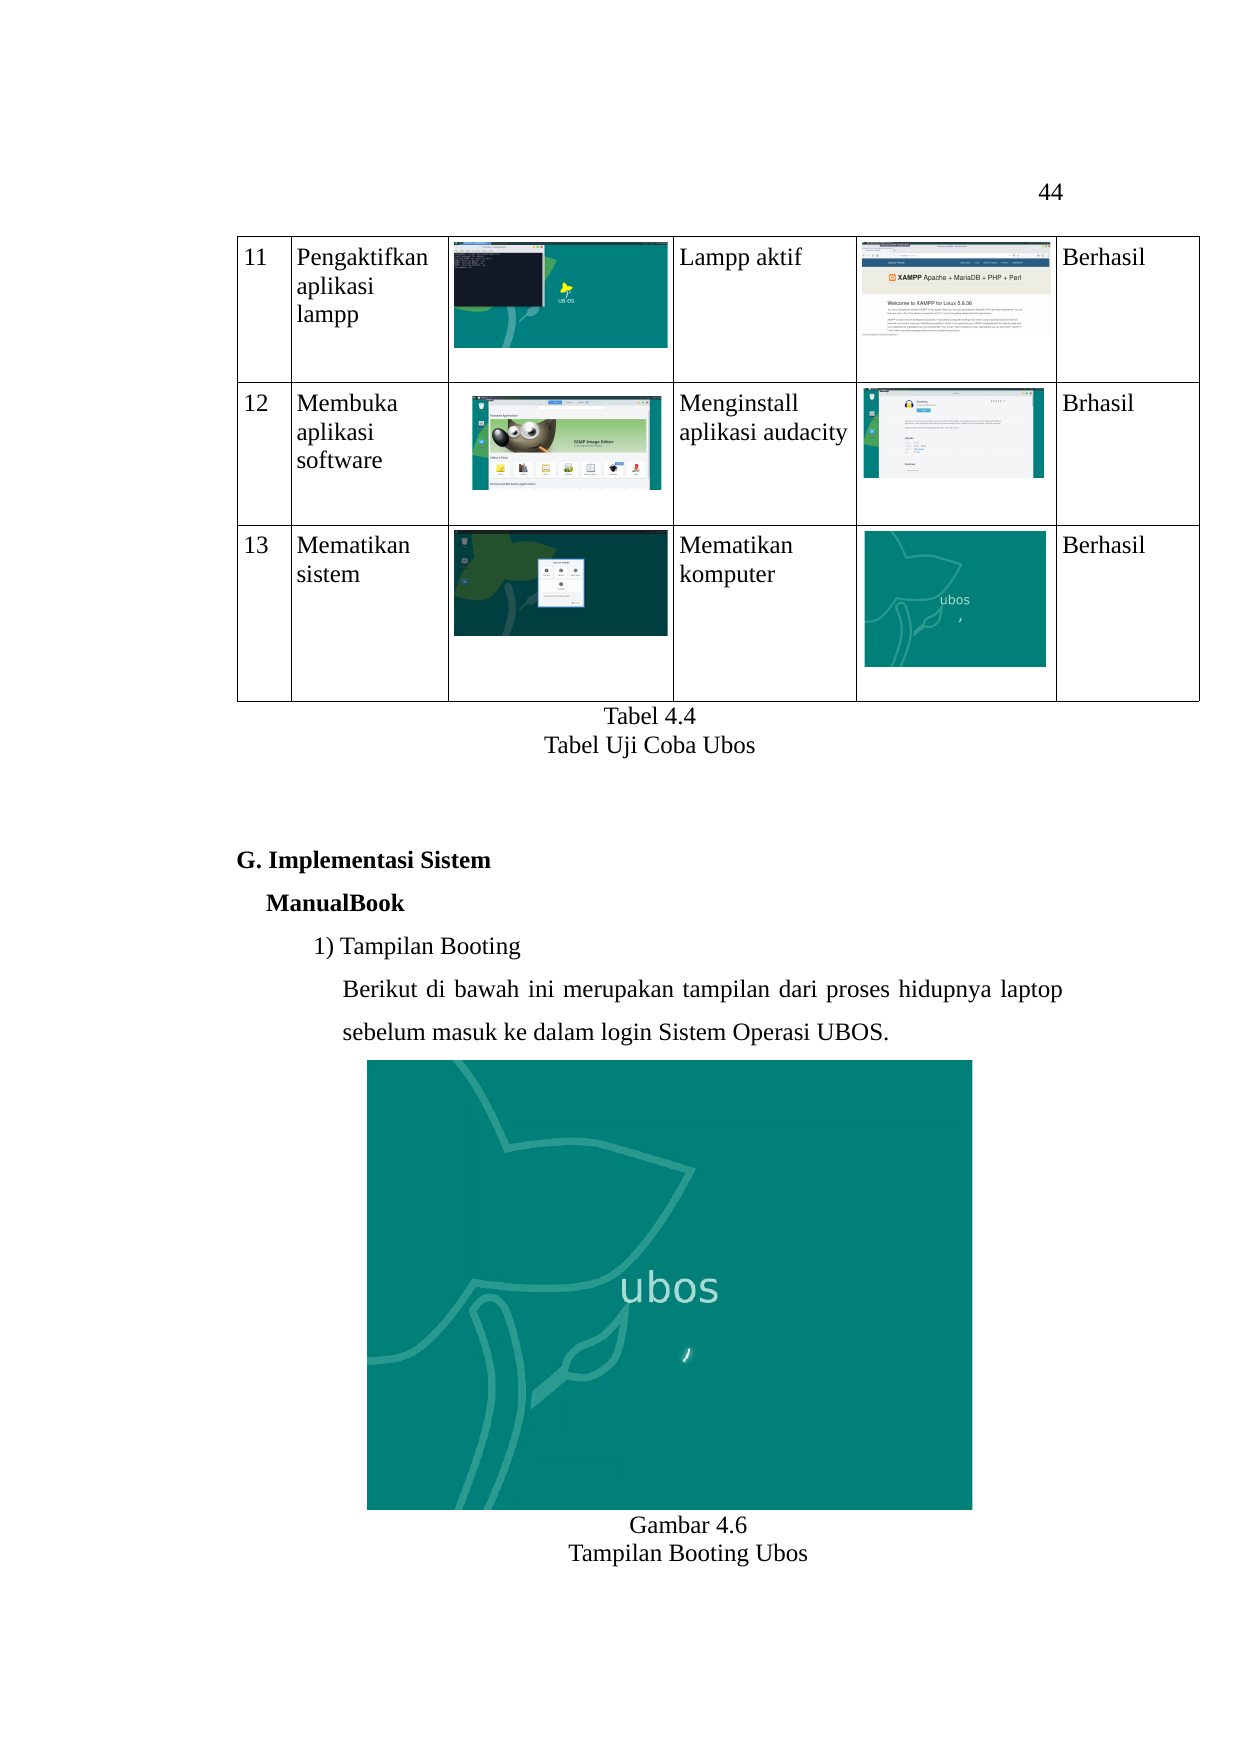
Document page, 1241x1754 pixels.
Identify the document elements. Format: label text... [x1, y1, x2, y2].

text Tabel 4.4 [236, 701, 1063, 730]
table_cell Membuka aplikasi software [292, 383, 448, 524]
picture [454, 530, 668, 636]
text Berikut di bawah ini merupakan tampilan dari proses hidupnya laptop sebelum masuk ke dalam login Sistem Operasi UBOS. [342, 974, 1063, 1046]
table_cell [449, 237, 673, 382]
table_cell [449, 383, 673, 524]
text Tabel Uji Coba Ubos [236, 730, 1063, 759]
text G. Implementasi Sistem [236, 845, 1063, 874]
text 1) Tampilan Booting [313, 931, 1063, 960]
table_cell Brhasil [1057, 383, 1199, 524]
picture [863, 388, 1044, 478]
picture [454, 242, 668, 348]
table_cell Berhasil [1057, 237, 1199, 382]
table_cell Mematikan sistem [292, 526, 448, 701]
table_cell [449, 526, 673, 701]
text Gambar 4.6 [313, 1061, 1063, 1538]
table_cell [857, 526, 1056, 701]
text Tampilan Booting Ubos [313, 1538, 1063, 1567]
table_cell Menginstall aplikasi audacity [674, 383, 856, 524]
table_cell 12 [238, 383, 291, 524]
table_cell Pengaktifkan aplikasi lampp [292, 237, 448, 382]
picture [862, 242, 1051, 336]
table_cell Lampp aktif [674, 237, 856, 382]
table_cell Berhasil [1057, 526, 1199, 701]
table_cell [857, 237, 1056, 382]
picture [472, 396, 662, 490]
table_cell [857, 383, 1056, 524]
picture [367, 1060, 973, 1510]
table_cell Mematikan komputer [674, 526, 856, 701]
picture [864, 531, 1046, 667]
text ManualBook [266, 888, 1063, 917]
table_cell 13 [238, 526, 291, 701]
table_cell 11 [238, 237, 291, 382]
